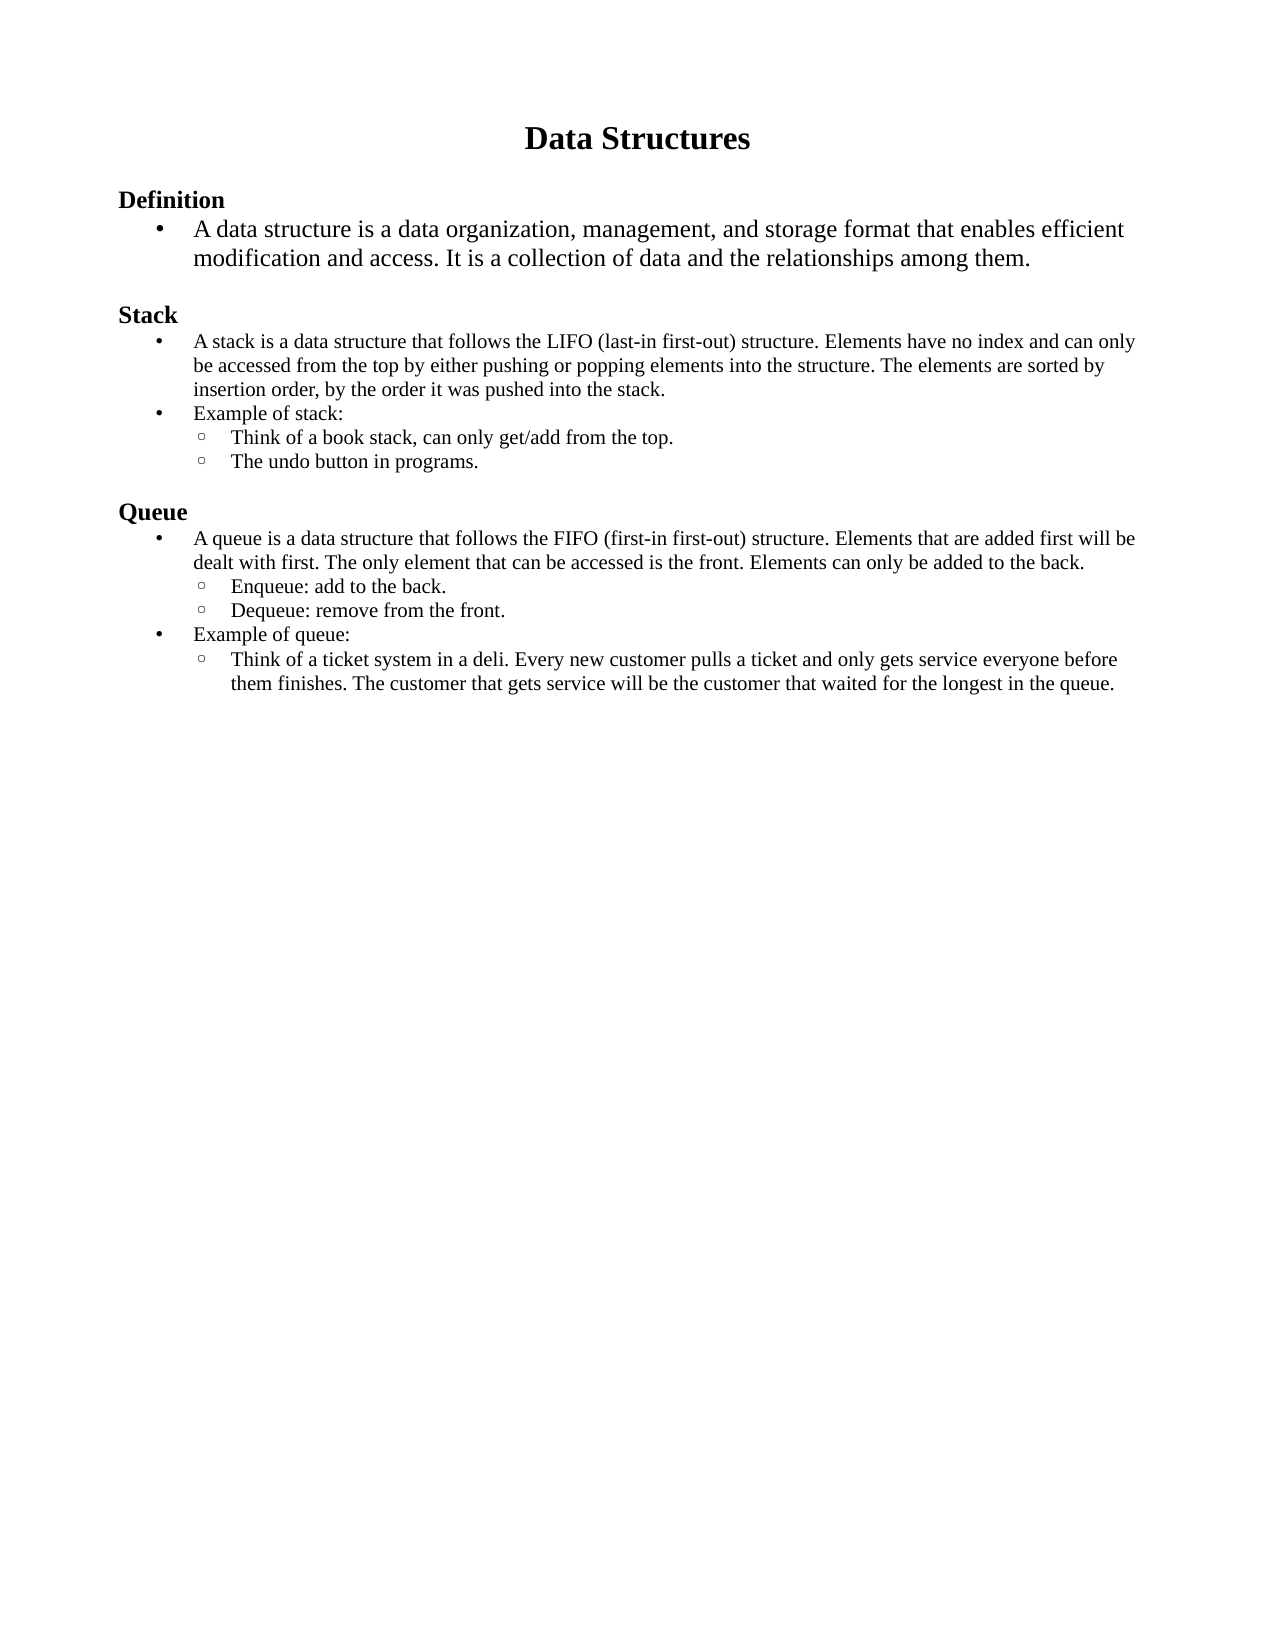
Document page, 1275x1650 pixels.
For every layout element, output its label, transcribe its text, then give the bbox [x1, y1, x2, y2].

list Think of a book stack, can only get/add from the top. [193, 425, 1157, 449]
list Example of queue: [156, 622, 1157, 646]
list A stack is a data structure that follows the LIFO (last-in first-out) structure. Elements have no index and can only be accessed from the top by either pushing or popping elements into the structure. The elements are sorted by insertion order, by the order it was pushed into the stack. [156, 329, 1157, 401]
text Queue [118, 497, 1157, 526]
list A queue is a data structure that follows the FIFO (first-in first-out) structure. Elements that are added first will be dealt with first. The only element that can be accessed is the front. Elements can only be added to the back. [156, 526, 1157, 574]
text Stack [118, 300, 1157, 329]
list Dequeue: remove from the front. [193, 598, 1157, 622]
list Enqueue: add to the back. [193, 574, 1157, 598]
list Think of a ticket system in a deli. Every new customer pulls a ticket and only gets service everyone before them finishes. The customer that gets service will be the customer that waited for the longest in the queue. [193, 646, 1157, 694]
list A data structure is a data organization, management, and storage format that enables efficient modification and access. It is a collection of data and the relationships among them. [156, 214, 1157, 271]
list Example of stack: [156, 401, 1157, 425]
list The undo button in programs. [193, 449, 1157, 473]
text Definition [118, 185, 1157, 214]
text Data Structures [118, 118, 1157, 156]
